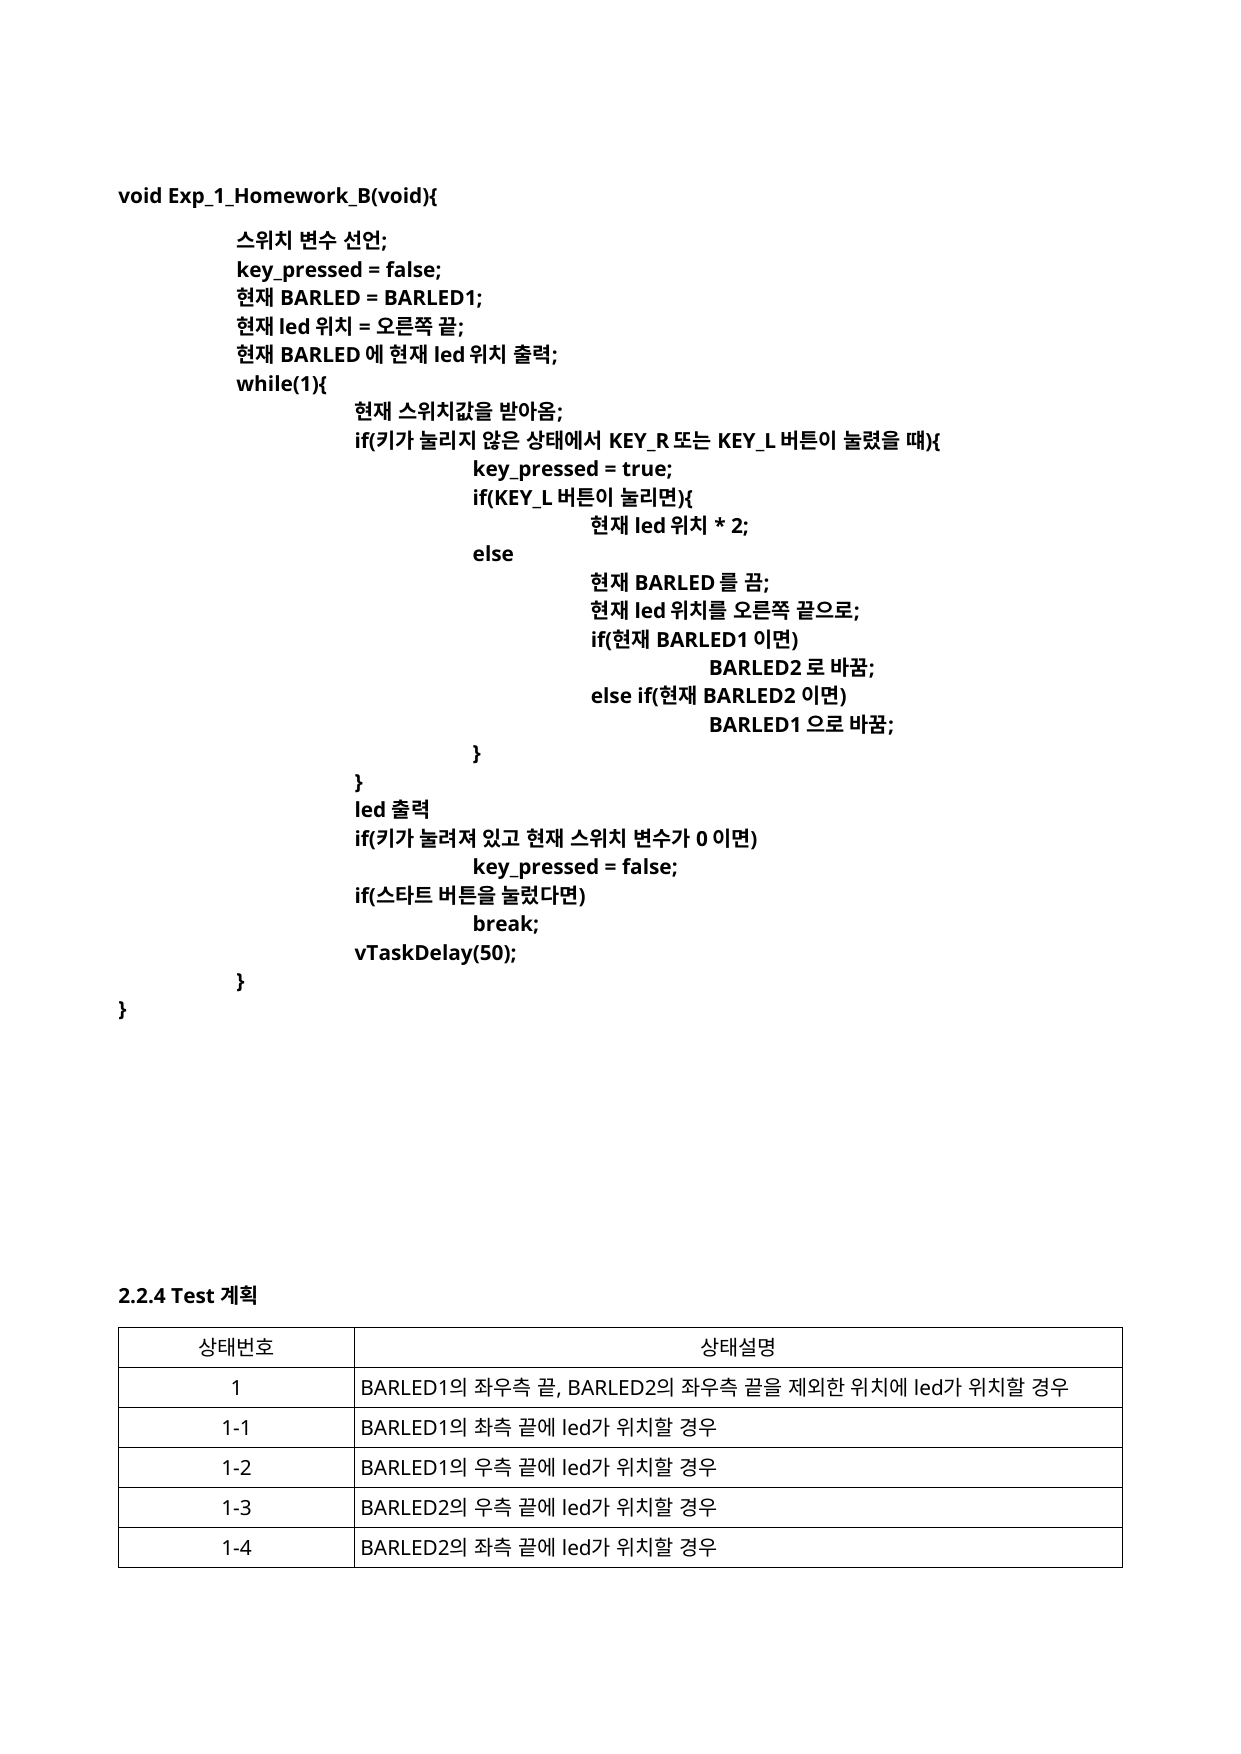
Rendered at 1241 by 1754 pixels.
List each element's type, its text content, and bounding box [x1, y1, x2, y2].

table_header 상태설명 [355, 1328, 1122, 1367]
text else if(현재 BARLED2 이면) [118, 682, 1122, 710]
text 현재 BARLED에 현재 led위치 출력; [118, 340, 1122, 369]
text 현재led위치 = 오른쪽 끝; [118, 312, 1122, 340]
table_cell 1-1 [119, 1408, 354, 1447]
table_header 상태번호 [119, 1328, 354, 1367]
text BARLED1으로 바꿈; [118, 710, 1122, 738]
text } [118, 738, 1122, 767]
table_cell 1-4 [119, 1528, 354, 1567]
text while(1){ [118, 369, 1122, 397]
table_cell 1-3 [119, 1488, 354, 1527]
text 현재 BARLED를 끔; [118, 568, 1122, 596]
table_cell 1-2 [119, 1448, 354, 1487]
text vTaskDelay(50); [118, 938, 1122, 966]
text } [118, 966, 1122, 994]
text BARLED2로 바꿈; [118, 653, 1122, 682]
text if(KEY_L버튼이 눌리면){ [118, 483, 1122, 511]
text key_pressed = false; [118, 852, 1122, 881]
text 2.2.4 Test 계획 [118, 1279, 1122, 1309]
text 현재 BARLED = BARLED1; [118, 283, 1122, 312]
table_cell BARLED1의 촤측 끝에 led가 위치할 경우 [355, 1408, 1122, 1447]
text if(스타트 버튼을 눌렀다면) [118, 881, 1122, 909]
text void Exp_1_Homework_B(void){ [118, 181, 1122, 210]
text led 출력 [118, 795, 1122, 824]
text 현재 led위치를 오른쪽 끝으로; [118, 596, 1122, 625]
text key_pressed = true; [118, 454, 1122, 483]
table_cell BARLED2의 우측 끝에 led가 위치할 경우 [355, 1488, 1122, 1527]
text 현재 스위치값을 받아옴; [118, 397, 1122, 426]
text } [118, 767, 1122, 795]
text else [118, 539, 1122, 568]
text 스위치 변수 선언; [118, 227, 1122, 255]
table_cell 1 [119, 1368, 354, 1407]
table_cell BARLED1의 좌우측 끝, BARLED2의 좌우측 끝을 제외한 위치에 led가 위치할 경우 [355, 1368, 1122, 1407]
table_cell BARLED1의 우측 끝에 led가 위치할 경우 [355, 1448, 1122, 1487]
text key_pressed = false; [118, 255, 1122, 283]
text if(키가 눌리지 않은 상태에서 KEY_R또는 KEY_L버튼이 눌렸을 떄){ [118, 426, 1122, 454]
text 현재 led위치 * 2; [118, 511, 1122, 539]
text break; [118, 909, 1122, 938]
text if(키가 눌려져 있고 현재 스위치 변수가 0이면) [118, 824, 1122, 852]
text } [118, 994, 1122, 1023]
table_cell BARLED2의 좌측 끝에 led가 위치할 경우 [355, 1528, 1122, 1567]
text if(현재 BARLED1이면) [118, 625, 1122, 653]
